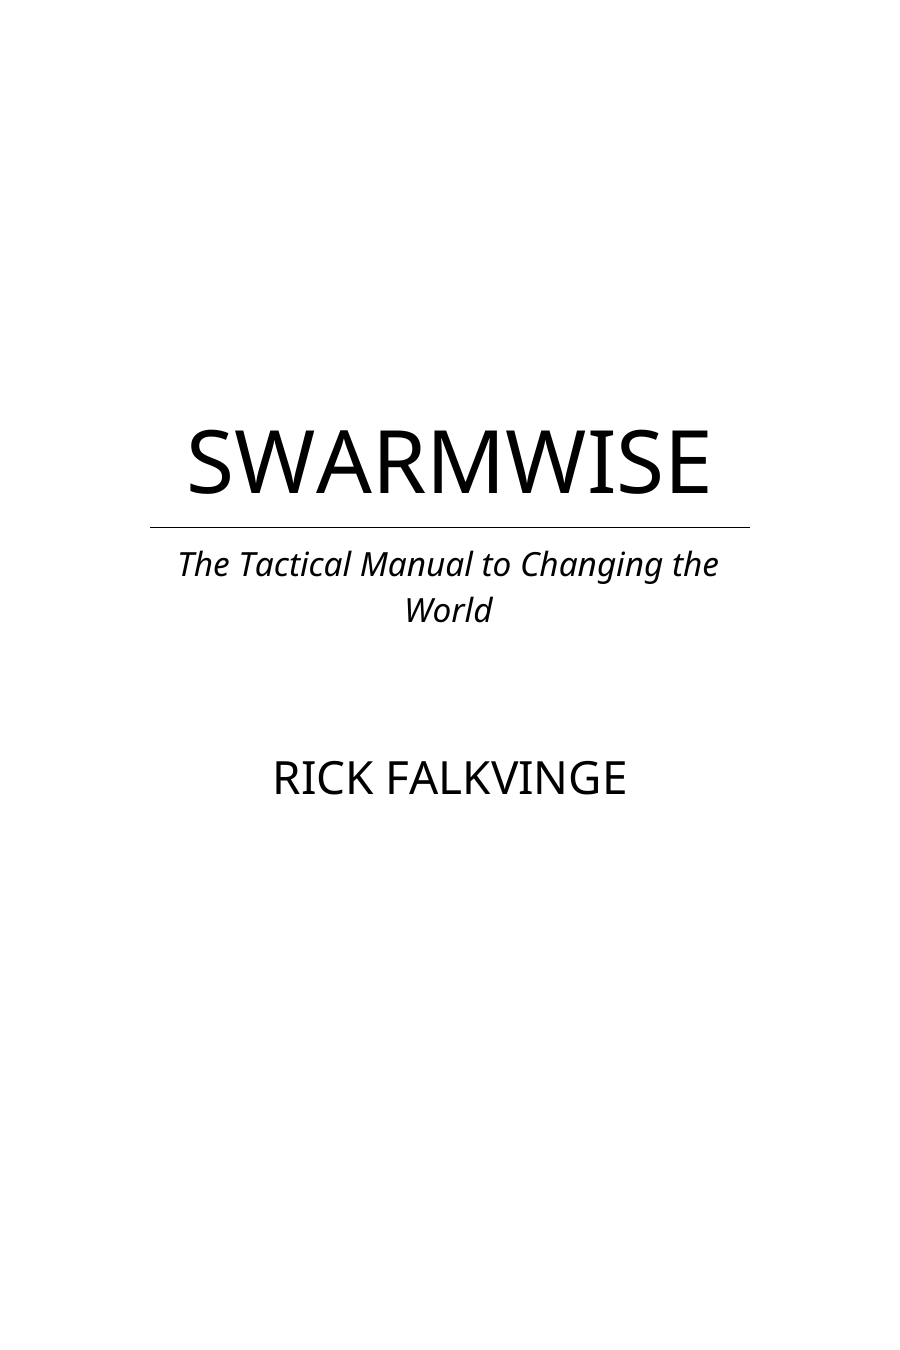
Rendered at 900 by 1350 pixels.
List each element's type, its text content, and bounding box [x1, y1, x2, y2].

text The Tactical Manual to Changing the World [150, 541, 750, 632]
text SWARMWISE [150, 400, 750, 527]
text Rick Falkvinge [150, 746, 750, 808]
